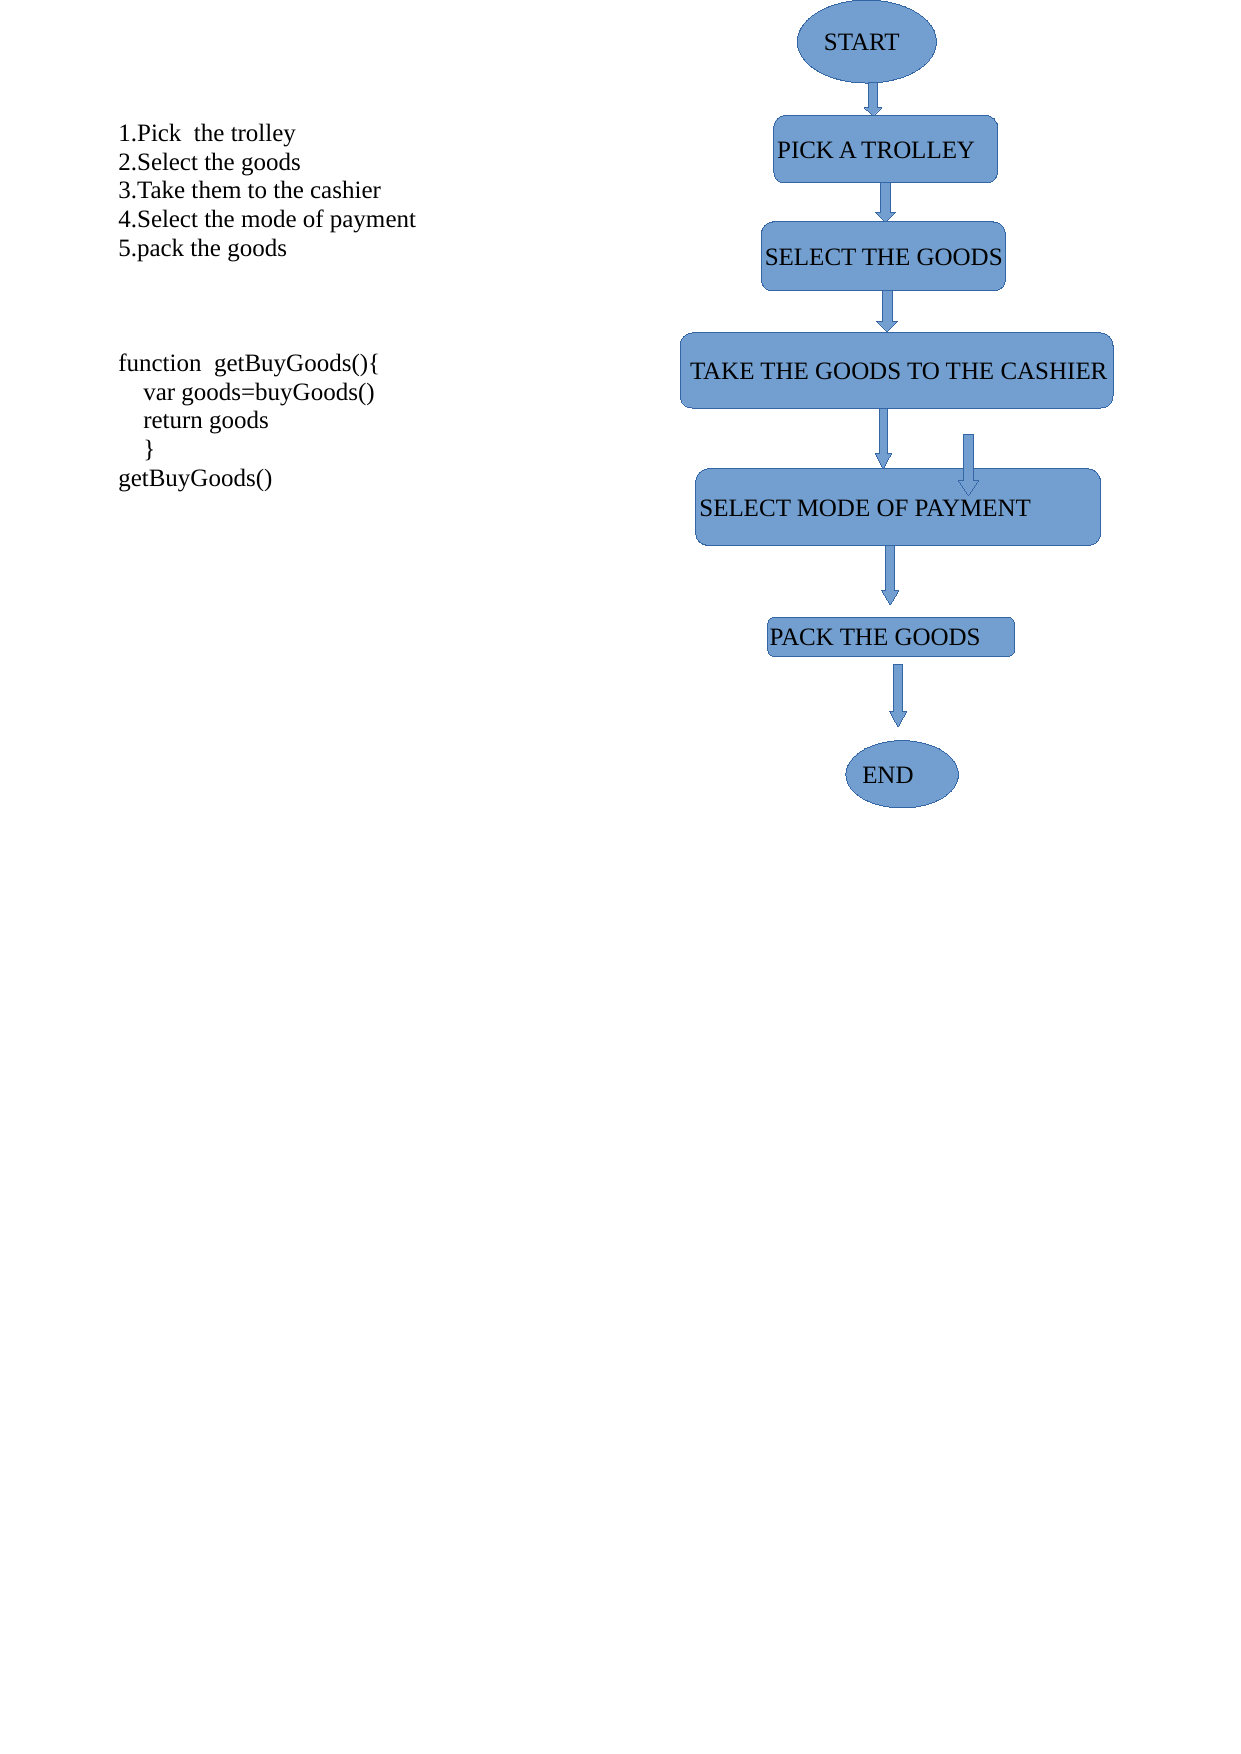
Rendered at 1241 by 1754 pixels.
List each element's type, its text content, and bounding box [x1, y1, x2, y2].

text [1006, 233, 1122, 262]
text 2.Select the goods [118, 147, 774, 176]
text function getBuyGoods(){ [118, 348, 680, 377]
text 3.Take them to the cashier [118, 176, 880, 204]
text 1.Pick the trolley [118, 118, 777, 147]
text [885, 463, 963, 468]
text [891, 176, 1122, 204]
text [887, 434, 963, 463]
text [997, 147, 1122, 176]
text [974, 434, 1122, 463]
text return goods [118, 406, 879, 434]
text } [118, 434, 879, 463]
text 4.Select the mode of payment [118, 204, 883, 233]
text [995, 118, 1122, 147]
text [888, 406, 1122, 434]
text getBuyGoods() [118, 463, 882, 492]
text [888, 204, 1122, 233]
text [974, 463, 1122, 492]
text var goods=buyGoods() [118, 377, 684, 406]
text 5.pack the goods [118, 233, 761, 262]
